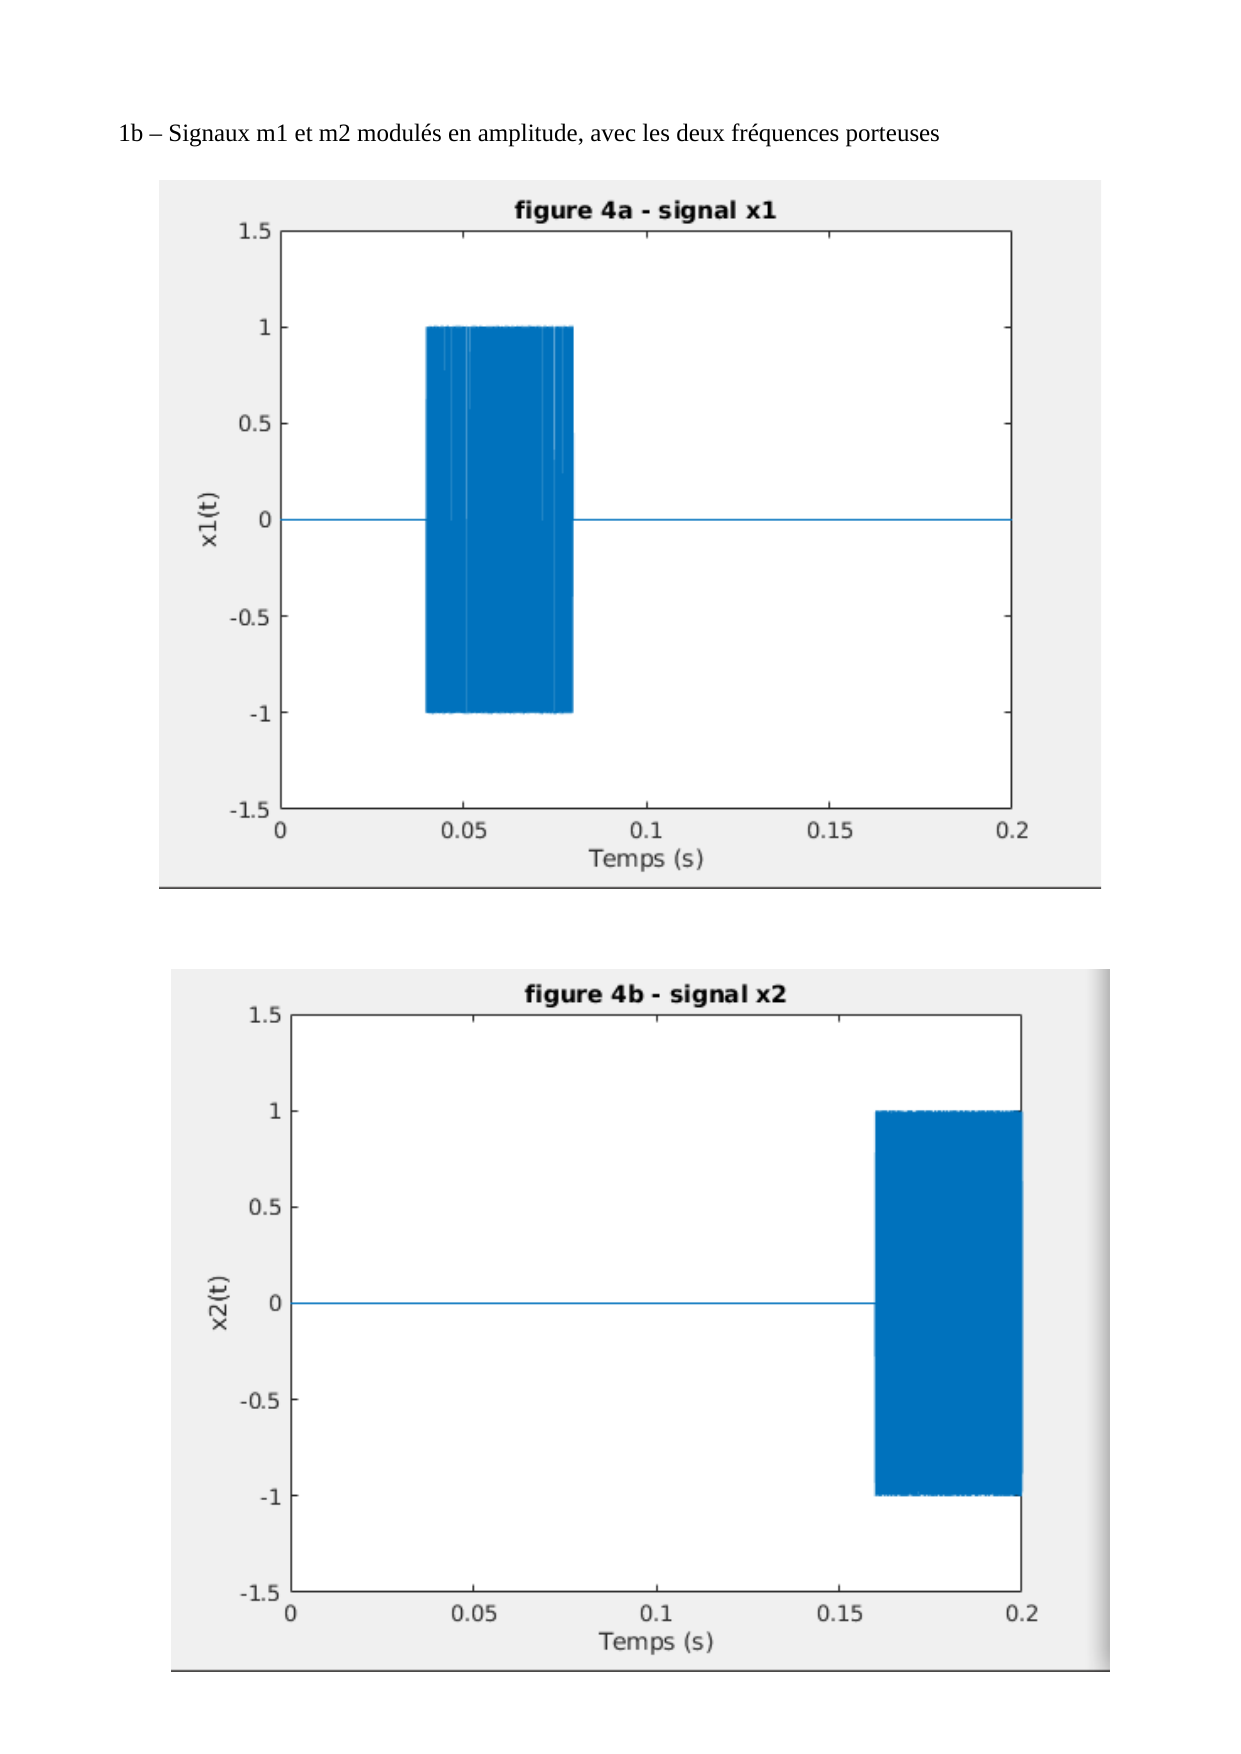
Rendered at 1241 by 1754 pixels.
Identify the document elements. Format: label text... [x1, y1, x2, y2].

text 1b – Signaux m1 et m2 modulés en amplitude, avec les deux fréquences porteuses [118, 118, 1122, 147]
picture [171, 969, 1110, 1672]
picture [159, 180, 1102, 889]
